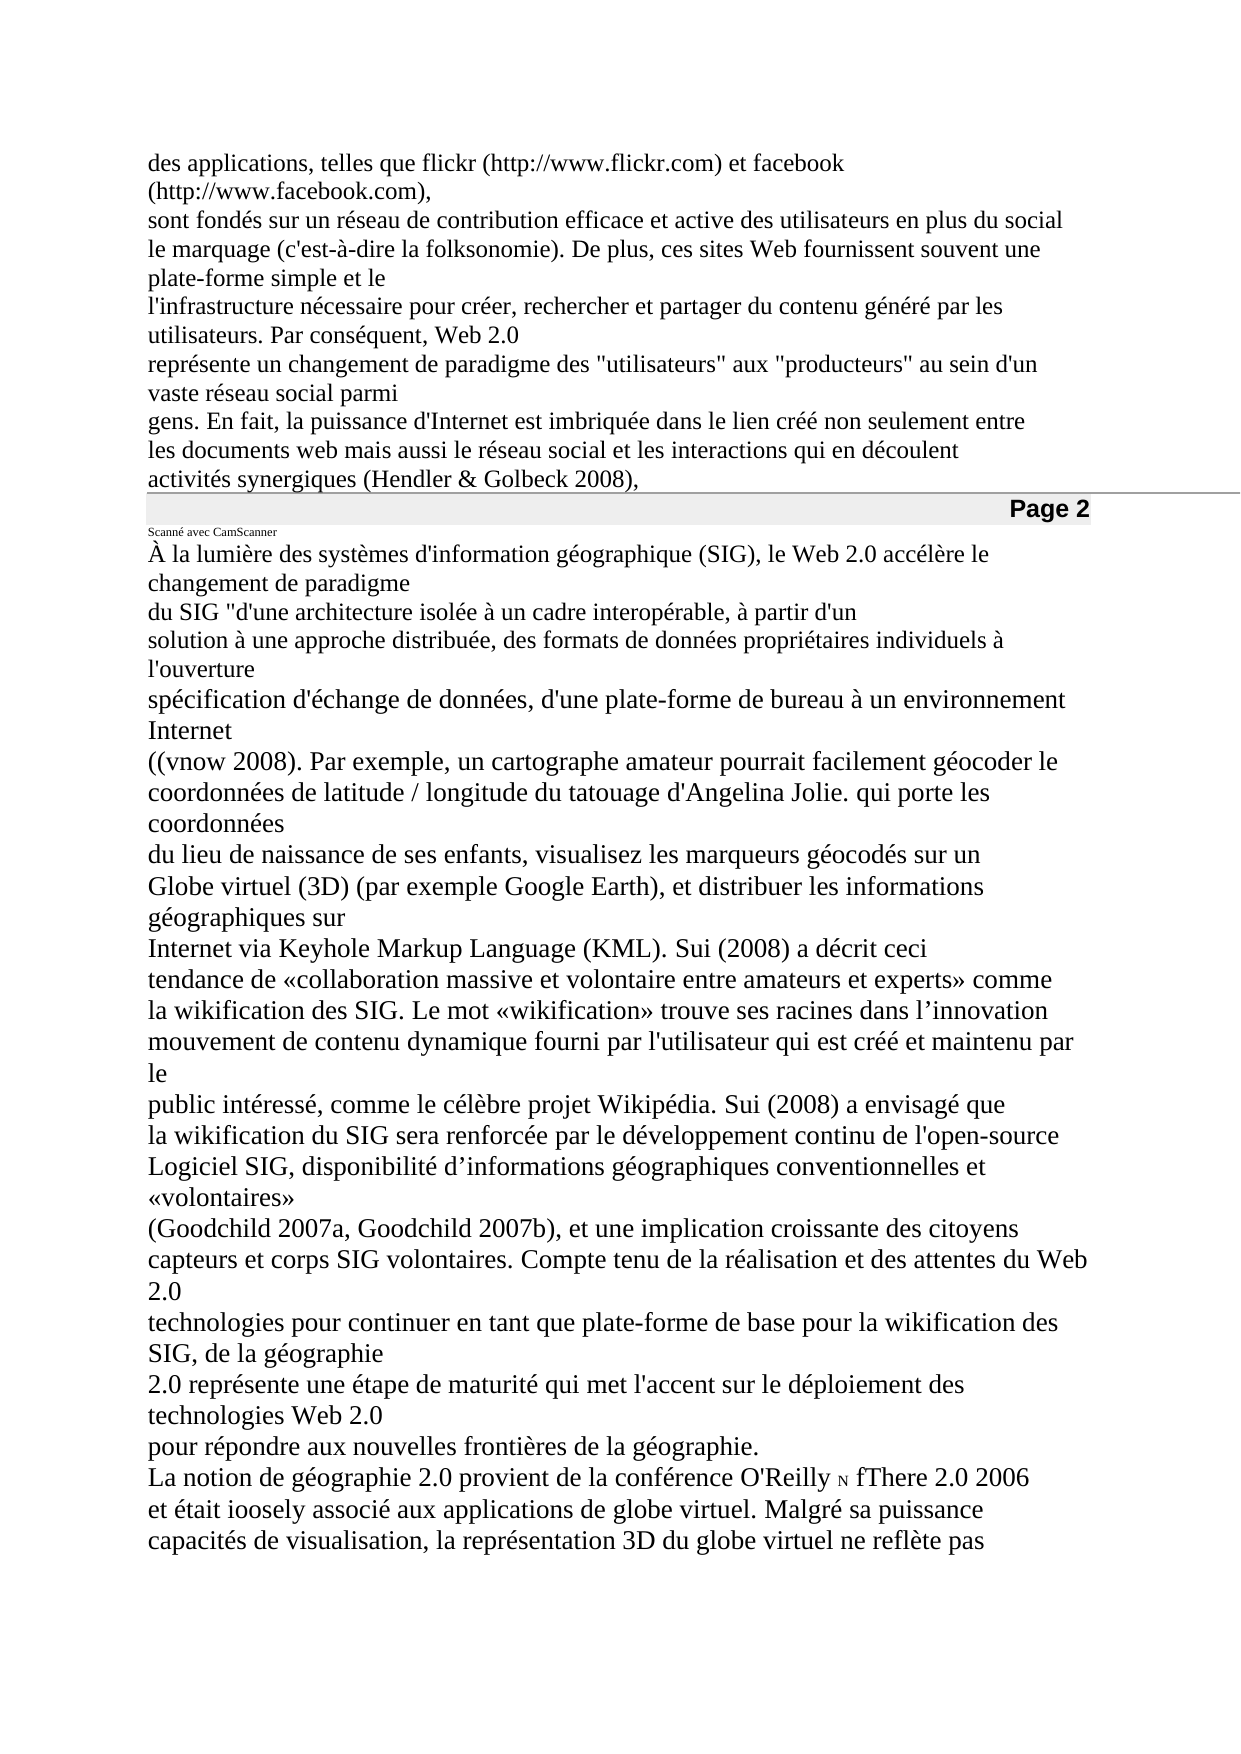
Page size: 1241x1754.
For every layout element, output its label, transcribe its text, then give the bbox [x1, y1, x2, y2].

text À la lumière des systèmes d'information géographique (SIG), le Web 2.0 accélère le changement de paradigme [148, 539, 1093, 597]
text sont fondés sur un réseau de contribution efficace et active des utilisateurs en plus du social [148, 205, 1093, 234]
text (Goodchild 2007a, Goodchild 2007b), et une implication croissante des citoyens [148, 1212, 1093, 1243]
text gens. En fait, la puissance d'Internet est imbriquée dans le lien créé non seulement entre [148, 406, 1093, 435]
text La notion de géographie 2.0 provient de la conférence O'Reilly N fThere 2.0 2006 [148, 1462, 1093, 1493]
text capteurs et corps SIG volontaires. Compte tenu de la réalisation et des attentes du Web 2.0 [148, 1243, 1093, 1306]
text des applications, telles que flickr (http://www.flickr.com) et facebook (http://www.facebook.com), [148, 148, 1093, 205]
text technologies pour continuer en tant que plate-forme de base pour la wikification des SIG, de la géographie [148, 1306, 1093, 1368]
text capacités de visualisation, la représentation 3D du globe virtuel ne reflète pas [148, 1524, 1093, 1555]
text tendance de «collaboration massive et volontaire entre amateurs et experts» comme [148, 963, 1093, 994]
text solution à une approche distribuée, des formats de données propriétaires individuels à l'ouverture [148, 625, 1093, 683]
text coordonnées de latitude / longitude du tatouage d'Angelina Jolie. qui porte les coordonnées [148, 776, 1093, 839]
text Logiciel SIG, disponibilité d’informations géographiques conventionnelles et «volontaires» [148, 1150, 1093, 1212]
text du SIG "d'une architecture isolée à un cadre interopérable, à partir d'un [148, 597, 1093, 625]
table_header Page 2 [146, 493, 1091, 525]
text spécification d'échange de données, d'une plate-forme de bureau à un environnement Internet [148, 683, 1093, 745]
text Internet via Keyhole Markup Language (KML). Sui (2008) a décrit ceci [148, 932, 1093, 963]
text activités synergiques (Hendler & Golbeck 2008), [148, 464, 1093, 492]
text et était ioosely associé aux applications de globe virtuel. Malgré sa puissance [148, 1493, 1093, 1524]
text 2.0 représente une étape de maturité qui met l'accent sur le déploiement des technologies Web 2.0 [148, 1368, 1093, 1430]
text l'infrastructure nécessaire pour créer, rechercher et partager du contenu généré par les utilisateurs. Par conséquent, Web 2.0 [148, 291, 1093, 349]
text représente un changement de paradigme des "utilisateurs" aux "producteurs" au sein d'un vaste réseau social parmi [148, 349, 1093, 406]
text Globe virtuel (3D) (par exemple Google Earth), et distribuer les informations géographiques sur [148, 870, 1093, 932]
text la wikification des SIG. Le mot «wikification» trouve ses racines dans l’innovation [148, 994, 1093, 1026]
text du lieu de naissance de ses enfants, visualisez les marqueurs géocodés sur un [148, 839, 1093, 870]
text ((vnow 2008). Par exemple, un cartographe amateur pourrait facilement géocoder le [148, 745, 1093, 776]
text la wikification du SIG sera renforcée par le développement continu de l'open-source [148, 1119, 1093, 1150]
text les documents web mais aussi le réseau social et les interactions qui en découlent [148, 435, 1093, 464]
text le marquage (c'est-à-dire la folksonomie). De plus, ces sites Web fournissent souvent une plate-forme simple et le [148, 234, 1093, 291]
text mouvement de contenu dynamique fourni par l'utilisateur qui est créé et maintenu par le [148, 1026, 1093, 1088]
text public intéressé, comme le célèbre projet Wikipédia. Sui (2008) a envisagé que [148, 1088, 1093, 1119]
text pour répondre aux nouvelles frontières de la géographie. [148, 1430, 1093, 1462]
text Scanné avec CamScanner [148, 525, 1093, 539]
